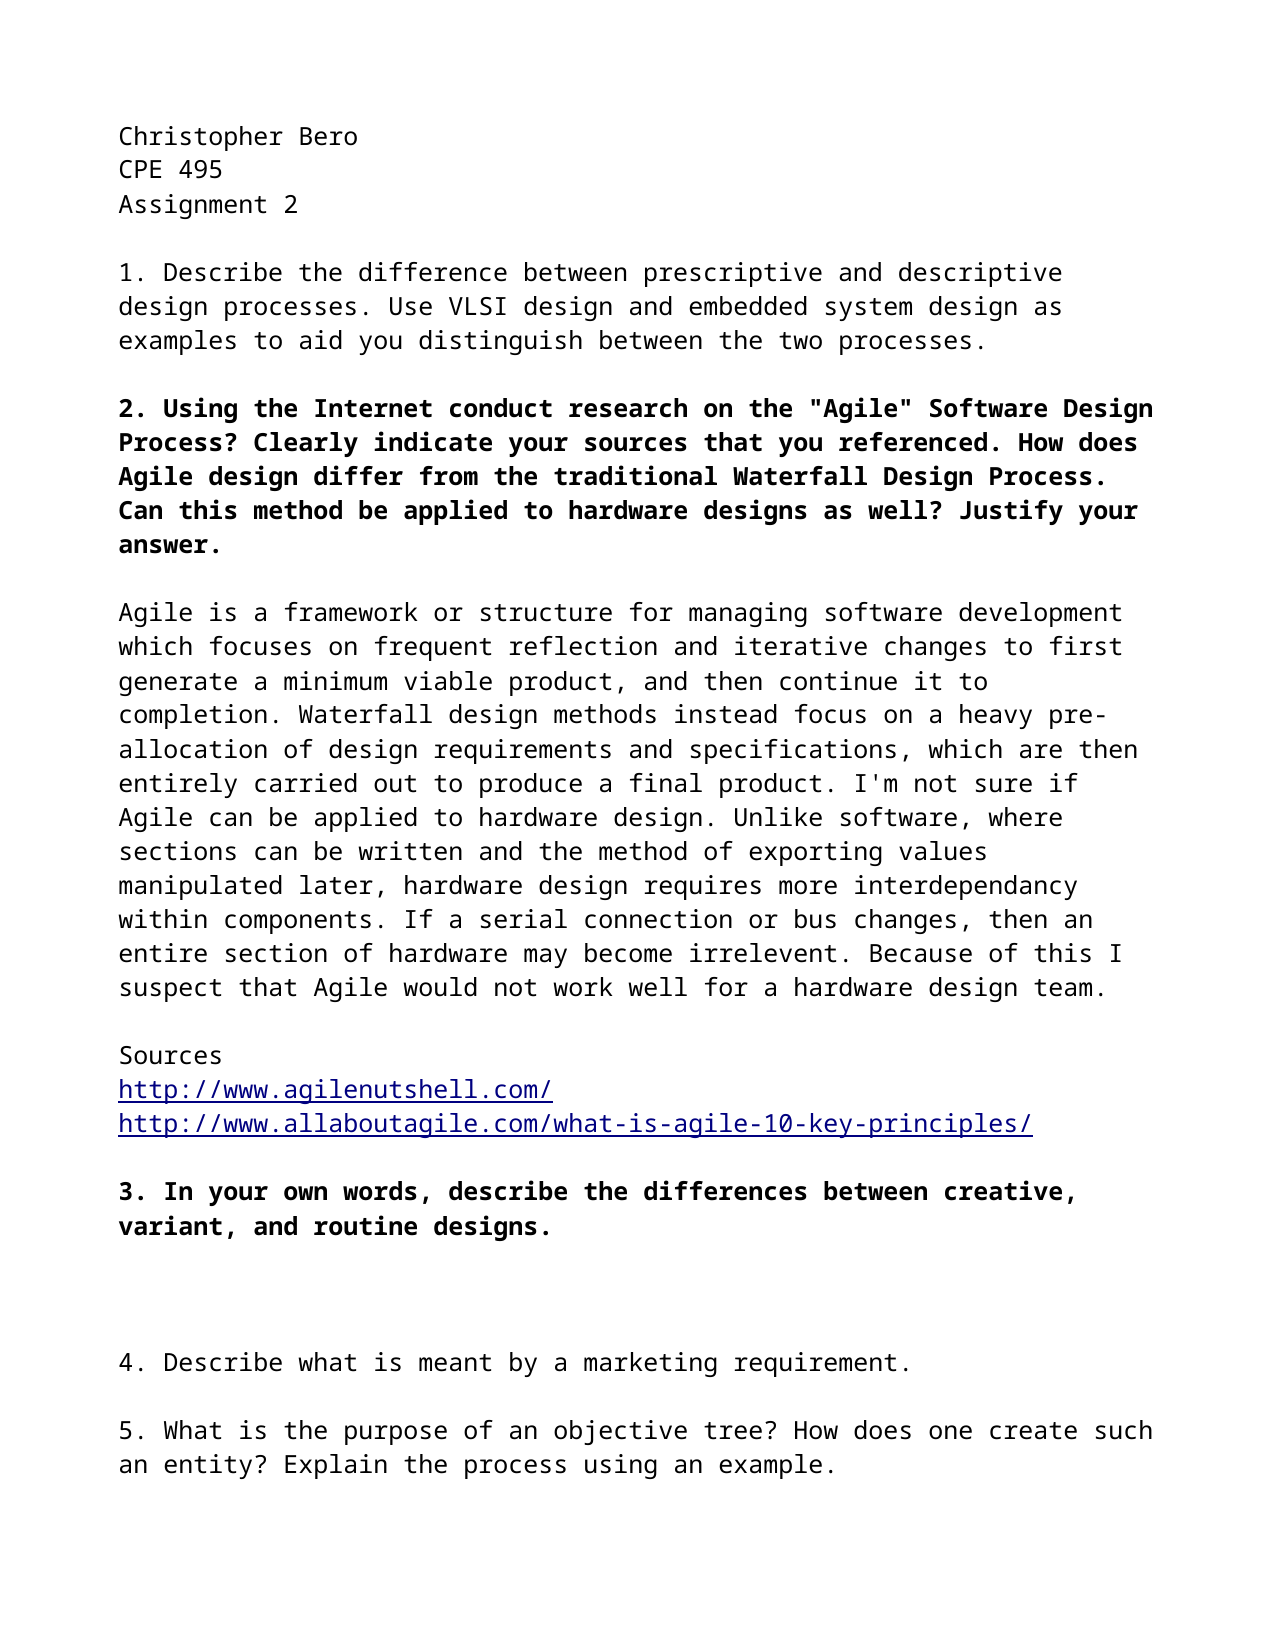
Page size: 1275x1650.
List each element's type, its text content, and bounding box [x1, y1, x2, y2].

text Assignment 2 [118, 186, 1157, 220]
text http://www.allaboutagile.com/what-is-agile-10-key-principles/ [118, 1106, 1157, 1140]
text 3. In your own words, describe the differences between creative, variant, and routine designs. [118, 1174, 1157, 1242]
text Christopher Bero [118, 118, 1157, 152]
text 4. Describe what is meant by a marketing requirement. [118, 1344, 1157, 1378]
text 2. Using the Internet conduct research on the "Agile" Software Design Process? Clearly indicate your sources that you referenced. How does Agile design differ from the traditional Waterfall Design Process. Can this method be applied to hardware designs as well? Justify your answer. [118, 391, 1157, 561]
text Sources [118, 1038, 1157, 1072]
text Agile is a framework or structure for managing software development which focuses on frequent reflection and iterative changes to first generate a minimum viable product, and then continue it to completion. Waterfall design methods instead focus on a heavy pre-allocation of design requirements and specifications, which are then entirely carried out to produce a final product. I'm not sure if Agile can be applied to hardware design. Unlike software, where sections can be written and the method of exporting values manipulated later, hardware design requires more interdependancy within components. If a serial connection or bus changes, then an entire section of hardware may become irrelevent. Because of this I suspect that Agile would not work well for a hardware design team. [118, 595, 1157, 1004]
text 5. What is the purpose of an objective tree? How does one create such an entity? Explain the process using an example. [118, 1412, 1157, 1481]
text CPE 495 [118, 152, 1157, 186]
text 1. Describe the difference between prescriptive and descriptive design processes. Use VLSI design and embedded system design as examples to aid you distinguish between the two processes. [118, 254, 1157, 357]
text http://www.agilenutshell.com/ [118, 1072, 1157, 1106]
